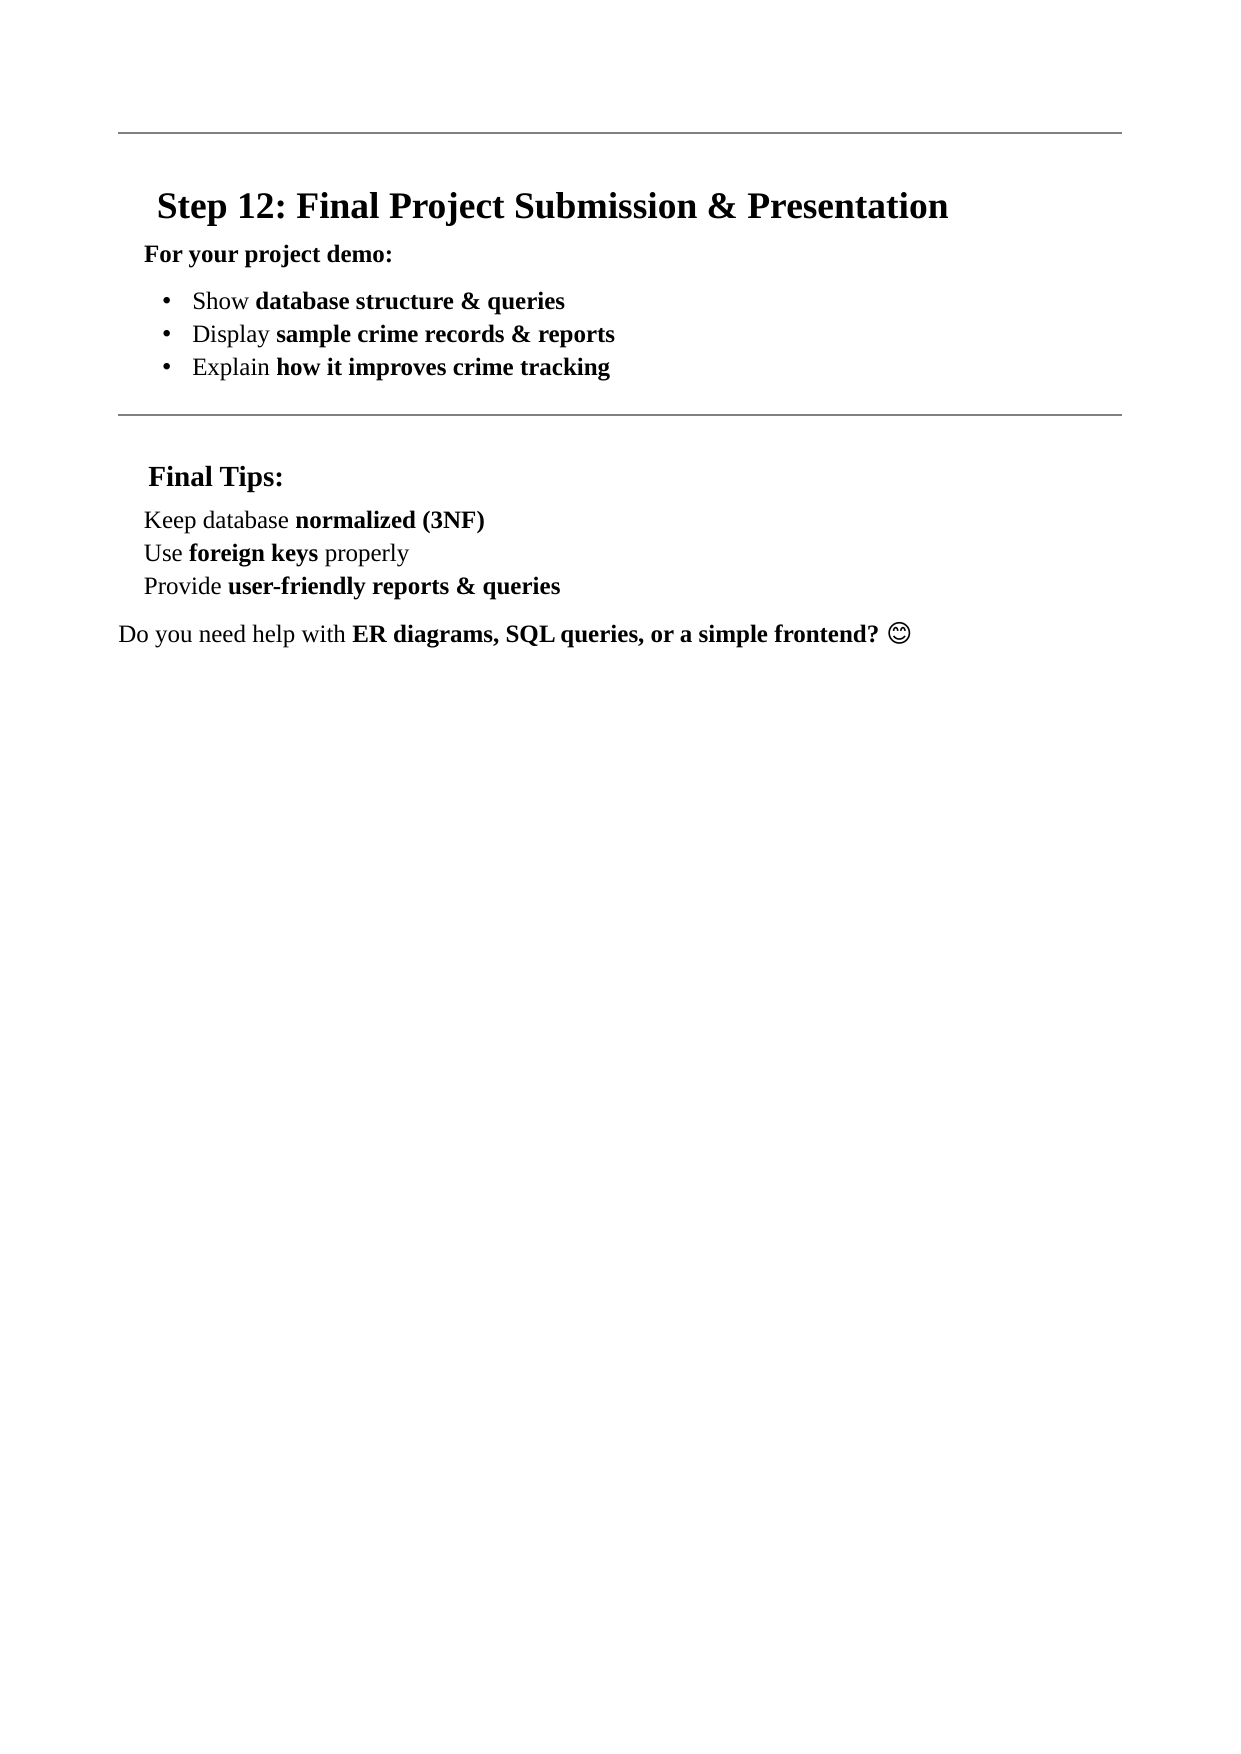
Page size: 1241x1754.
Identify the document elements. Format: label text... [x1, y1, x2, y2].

text Do you need help with ER diagrams, SQL queries, or a simple frontend? 😊 [118, 619, 1122, 647]
list Show database structure & queries [162, 286, 1122, 315]
list Display sample crime records & reports [162, 319, 1122, 348]
subtitle 🔹 Step 12: Final Project Submission & Presentation [118, 183, 1122, 226]
text 🎤 For your project demo: [118, 239, 1122, 268]
text ✅ Keep database normalized (3NF) ✅ Use foreign keys properly ✅ Provide user-friendly reports & queries [118, 505, 1122, 600]
list Explain how it improves crime tracking [162, 352, 1122, 381]
subtitle 🎯 Final Tips: [118, 459, 1122, 492]
